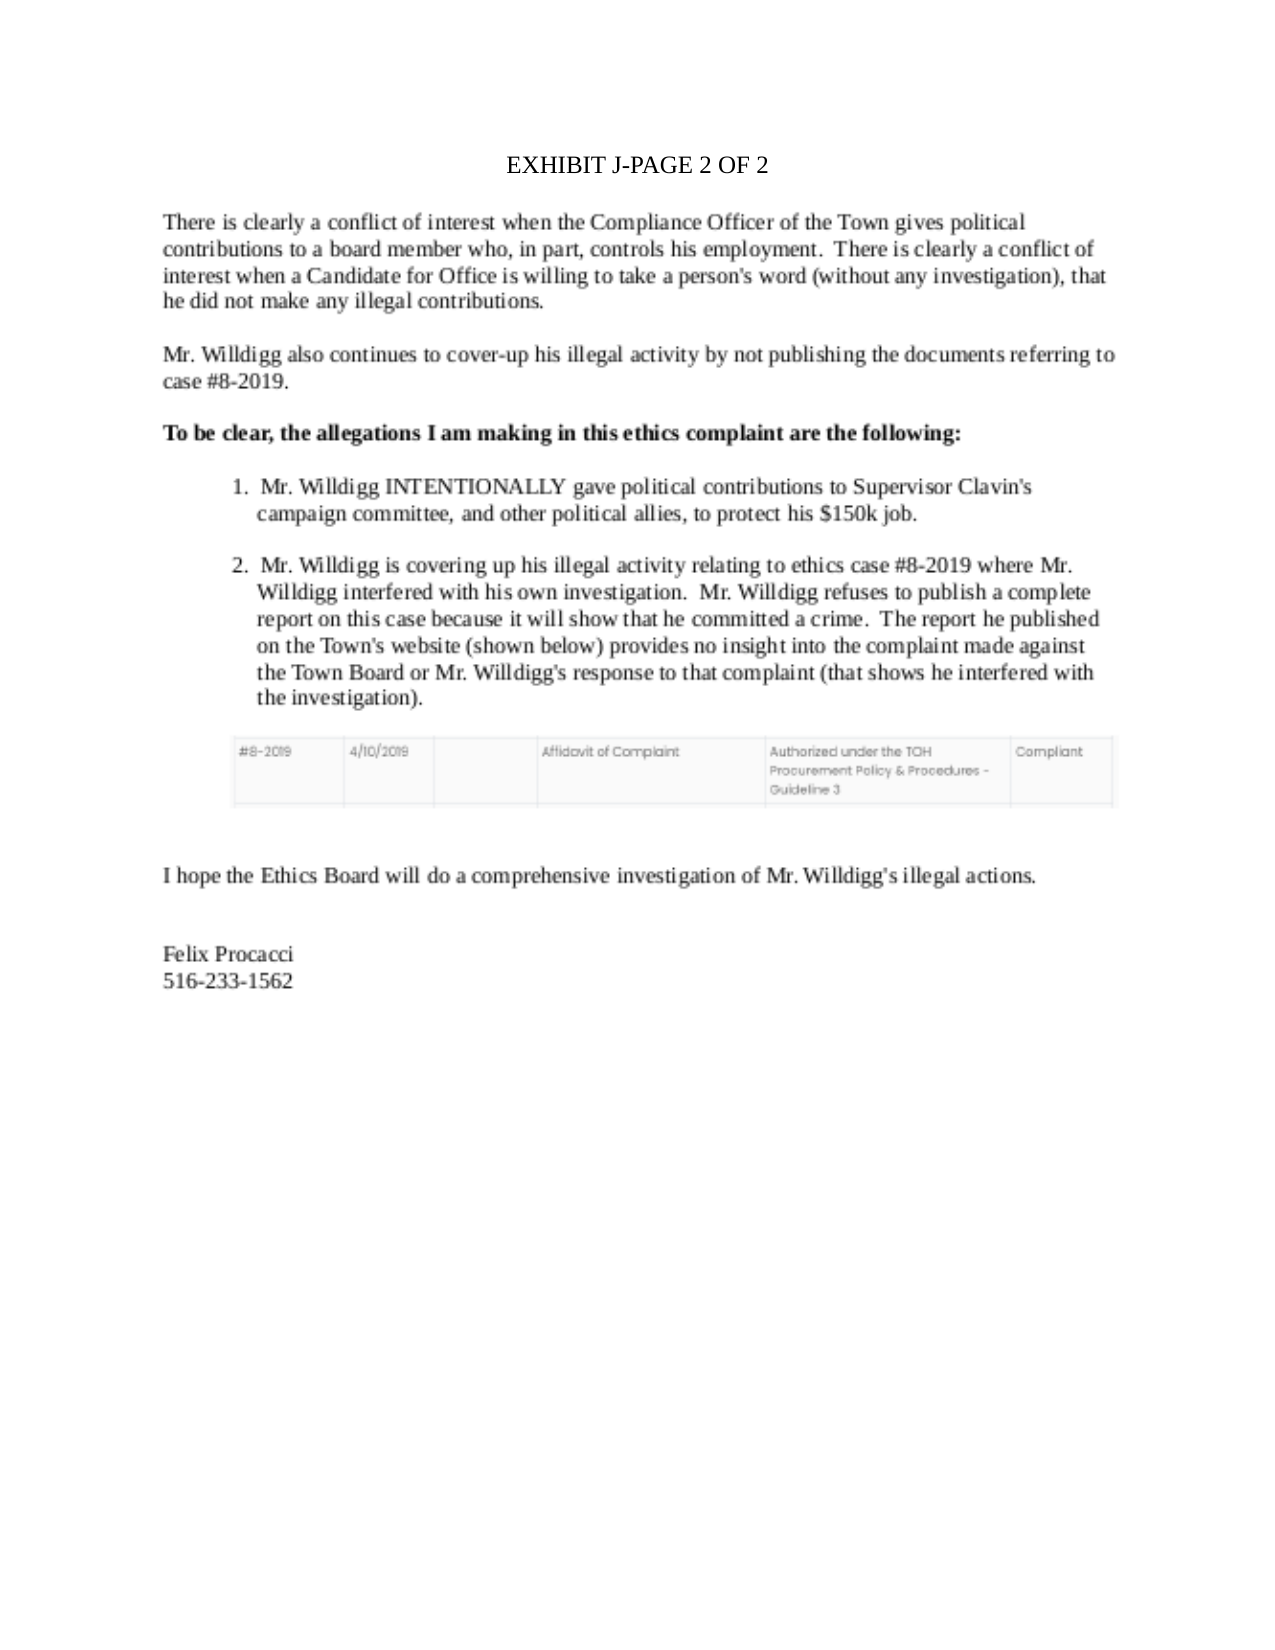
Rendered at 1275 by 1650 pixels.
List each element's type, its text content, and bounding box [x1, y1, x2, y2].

text EXHIBIT J-PAGE 2 OF 2 [150, 150, 1125, 179]
picture [150, 207, 1127, 1006]
